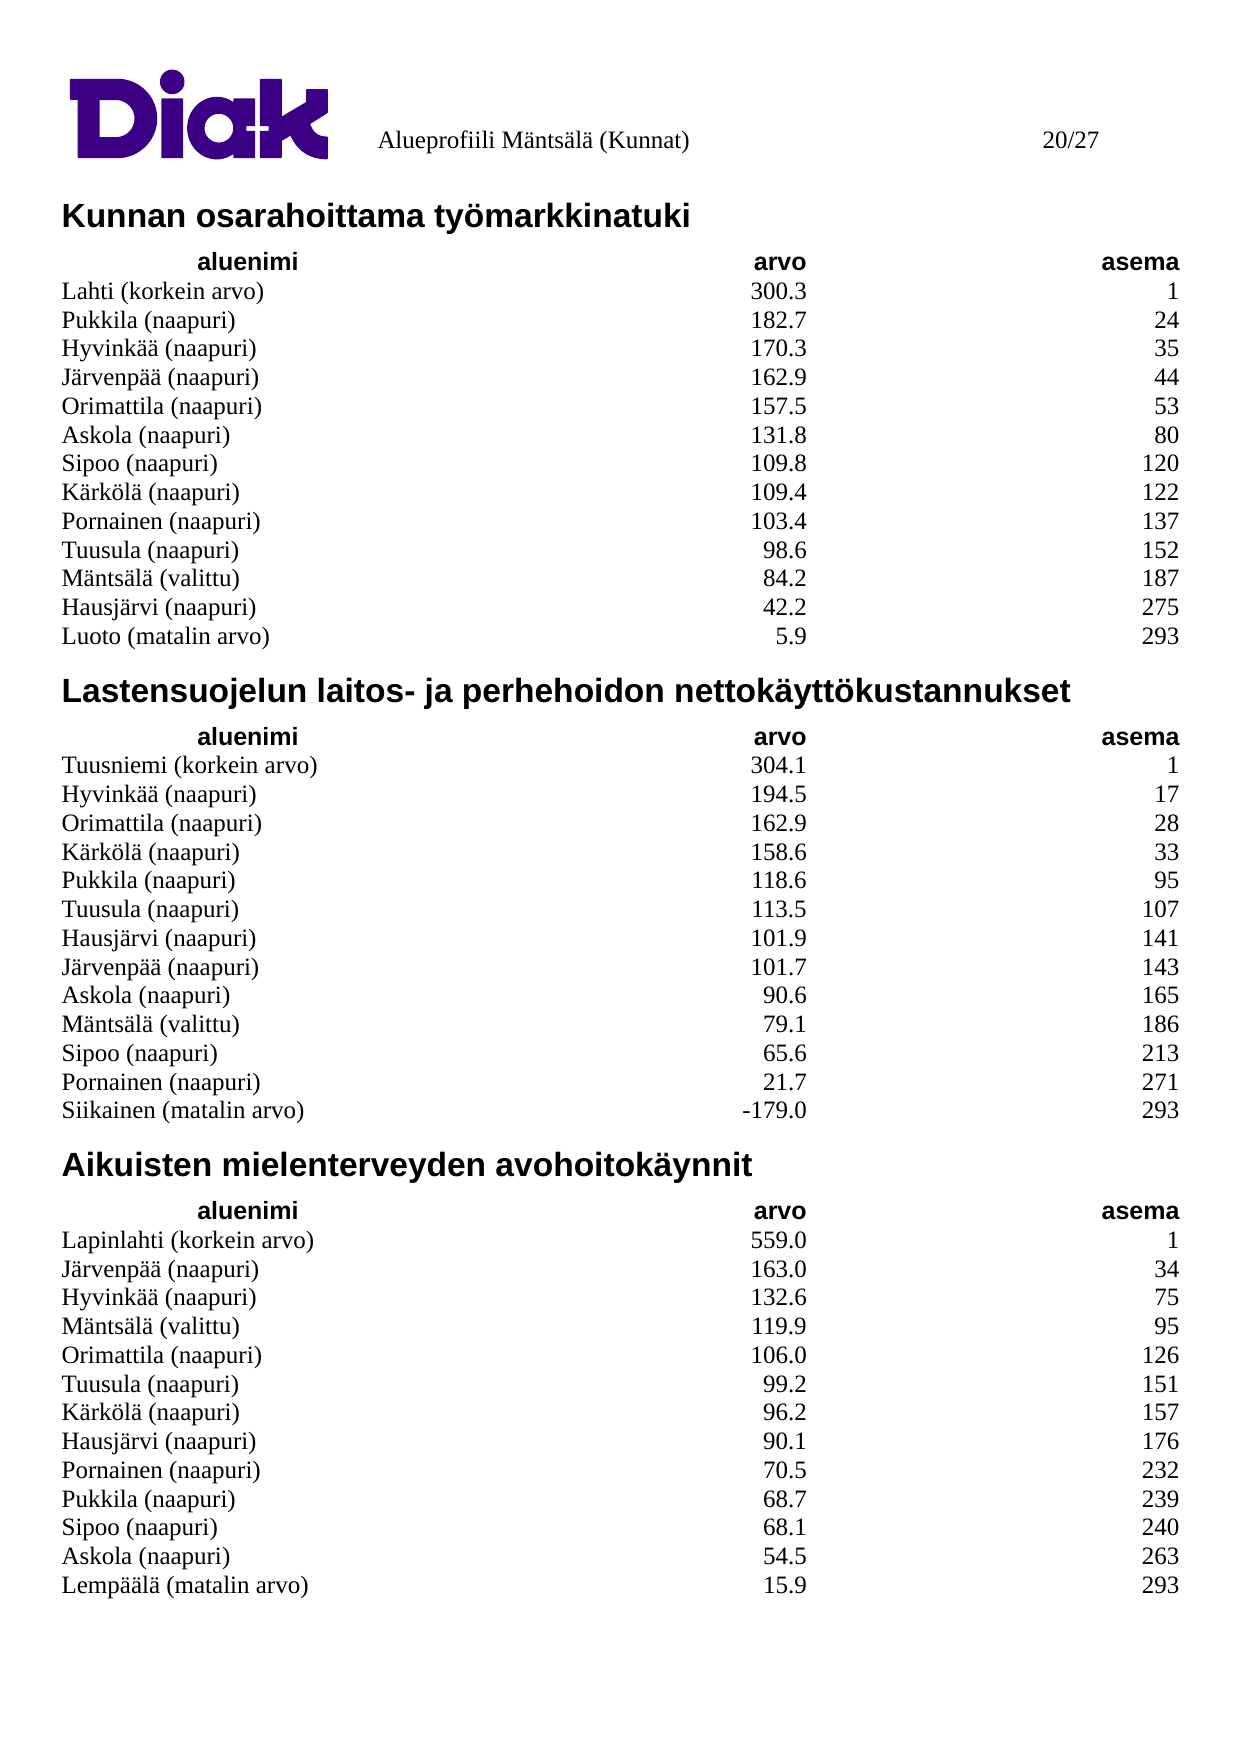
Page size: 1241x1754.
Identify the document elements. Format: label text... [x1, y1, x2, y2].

table_cell 98.6 [434, 535, 806, 563]
table_cell Hyvinkää (naapuri) [61, 1283, 434, 1311]
table_cell 109.8 [434, 449, 806, 477]
table_cell 101.9 [434, 923, 806, 952]
table_header aluenimi [61, 722, 434, 751]
table_cell 304.1 [434, 751, 806, 779]
table_header arvo [434, 722, 806, 751]
table_cell Kärkölä (naapuri) [61, 1398, 434, 1426]
table_header asema [806, 247, 1179, 276]
table_cell 68.1 [434, 1513, 806, 1541]
table_cell 151 [806, 1369, 1179, 1397]
table_cell 213 [806, 1038, 1179, 1067]
table_cell 271 [806, 1067, 1179, 1096]
table_cell 293 [806, 1096, 1179, 1124]
table_cell Mäntsälä (valittu) [61, 1311, 434, 1340]
table_cell 1 [806, 1225, 1179, 1254]
table_cell Kärkölä (naapuri) [61, 837, 434, 866]
table_cell Hausjärvi (naapuri) [61, 592, 434, 621]
table_cell 70.5 [434, 1455, 806, 1484]
table_cell 163.0 [434, 1254, 806, 1282]
table_cell Hausjärvi (naapuri) [61, 923, 434, 952]
table_cell 157 [806, 1398, 1179, 1426]
table_cell 96.2 [434, 1398, 806, 1426]
table_cell 559.0 [434, 1225, 806, 1254]
table_cell 1 [806, 276, 1179, 305]
table_cell Järvenpää (naapuri) [61, 362, 434, 391]
table_cell 182.7 [434, 305, 806, 333]
table_cell 300.3 [434, 276, 806, 305]
table_cell 5.9 [434, 621, 806, 650]
table_cell Lapinlahti (korkein arvo) [61, 1225, 434, 1254]
table_cell Pukkila (naapuri) [61, 1484, 434, 1512]
table_cell 24 [806, 305, 1179, 333]
table_cell 118.6 [434, 866, 806, 894]
table_cell Pukkila (naapuri) [61, 305, 434, 333]
table_cell 107 [806, 894, 1179, 923]
table_cell 68.7 [434, 1484, 806, 1512]
table_cell Askola (naapuri) [61, 1541, 434, 1570]
table_cell 84.2 [434, 564, 806, 592]
table_cell 170.3 [434, 334, 806, 362]
table_cell 1 [806, 751, 1179, 779]
table_cell 54.5 [434, 1541, 806, 1570]
table_cell Sipoo (naapuri) [61, 1513, 434, 1541]
table_cell 157.5 [434, 391, 806, 420]
table_cell 239 [806, 1484, 1179, 1512]
table_cell 120 [806, 449, 1179, 477]
table_cell 131.8 [434, 420, 806, 448]
table_cell 122 [806, 477, 1179, 506]
table_cell 80 [806, 420, 1179, 448]
table_cell Siikainen (matalin arvo) [61, 1096, 434, 1124]
table_cell Hausjärvi (naapuri) [61, 1426, 434, 1455]
table_cell 75 [806, 1283, 1179, 1311]
table_cell 263 [806, 1541, 1179, 1570]
table_cell Luoto (matalin arvo) [61, 621, 434, 650]
table_cell Sipoo (naapuri) [61, 449, 434, 477]
table_cell -179.0 [434, 1096, 806, 1124]
table_cell Tuusula (naapuri) [61, 1369, 434, 1397]
table_cell Tuusula (naapuri) [61, 894, 434, 923]
table_cell 17 [806, 779, 1179, 808]
table_cell Orimattila (naapuri) [61, 1340, 434, 1369]
table_header aluenimi [61, 247, 434, 276]
table_cell Tuusniemi (korkein arvo) [61, 751, 434, 779]
table_header asema [806, 722, 1179, 751]
table_cell Lempäälä (matalin arvo) [61, 1570, 434, 1599]
table_cell 143 [806, 952, 1179, 981]
table_cell Pornainen (naapuri) [61, 1455, 434, 1484]
table_cell 126 [806, 1340, 1179, 1369]
table_cell 165 [806, 981, 1179, 1009]
table_cell 275 [806, 592, 1179, 621]
table_cell Pukkila (naapuri) [61, 866, 434, 894]
table_cell 21.7 [434, 1067, 806, 1096]
table_cell Orimattila (naapuri) [61, 391, 434, 420]
table_cell Hyvinkää (naapuri) [61, 779, 434, 808]
table_cell 162.9 [434, 808, 806, 837]
table_cell 186 [806, 1009, 1179, 1038]
table_cell Mäntsälä (valittu) [61, 1009, 434, 1038]
table_cell Mäntsälä (valittu) [61, 564, 434, 592]
table_cell Lahti (korkein arvo) [61, 276, 434, 305]
table_cell Kärkölä (naapuri) [61, 477, 434, 506]
table_cell 35 [806, 334, 1179, 362]
table_cell 176 [806, 1426, 1179, 1455]
table_header arvo [434, 1196, 806, 1225]
table_cell Orimattila (naapuri) [61, 808, 434, 837]
table_cell 79.1 [434, 1009, 806, 1038]
table_cell Järvenpää (naapuri) [61, 1254, 434, 1282]
table_cell 15.9 [434, 1570, 806, 1599]
table_cell 113.5 [434, 894, 806, 923]
table_cell 53 [806, 391, 1179, 420]
subtitle Kunnan osarahoittama työmarkkinatuki [61, 196, 1179, 235]
table_header arvo [434, 247, 806, 276]
table_cell 65.6 [434, 1038, 806, 1067]
table_cell 187 [806, 564, 1179, 592]
table_cell 28 [806, 808, 1179, 837]
table_cell Sipoo (naapuri) [61, 1038, 434, 1067]
table_cell 240 [806, 1513, 1179, 1541]
table_cell Pornainen (naapuri) [61, 506, 434, 535]
table_cell 44 [806, 362, 1179, 391]
table_cell 293 [806, 1570, 1179, 1599]
table_cell 158.6 [434, 837, 806, 866]
table_cell Pornainen (naapuri) [61, 1067, 434, 1096]
table_cell Järvenpää (naapuri) [61, 952, 434, 981]
table_cell Askola (naapuri) [61, 420, 434, 448]
table_cell 109.4 [434, 477, 806, 506]
table_cell Askola (naapuri) [61, 981, 434, 1009]
table_cell 101.7 [434, 952, 806, 981]
table_cell 103.4 [434, 506, 806, 535]
table_cell 42.2 [434, 592, 806, 621]
subtitle Aikuisten mielenterveyden avohoitokäynnit [61, 1145, 1179, 1184]
table_cell 194.5 [434, 779, 806, 808]
table_cell 132.6 [434, 1283, 806, 1311]
table_header asema [806, 1196, 1179, 1225]
table_cell 95 [806, 1311, 1179, 1340]
table_cell 137 [806, 506, 1179, 535]
table_header aluenimi [61, 1196, 434, 1225]
table_cell Tuusula (naapuri) [61, 535, 434, 563]
table_cell 95 [806, 866, 1179, 894]
table_cell 119.9 [434, 1311, 806, 1340]
table_cell Hyvinkää (naapuri) [61, 334, 434, 362]
table_cell 162.9 [434, 362, 806, 391]
table_cell 90.1 [434, 1426, 806, 1455]
subtitle Lastensuojelun laitos- ja perhehoidon nettokäyttökustannukset [61, 671, 1179, 709]
table_cell 106.0 [434, 1340, 806, 1369]
table_cell 99.2 [434, 1369, 806, 1397]
table_cell 34 [806, 1254, 1179, 1282]
table_cell 141 [806, 923, 1179, 952]
table_cell 293 [806, 621, 1179, 650]
table_cell 152 [806, 535, 1179, 563]
table_cell 232 [806, 1455, 1179, 1484]
table_cell 90.6 [434, 981, 806, 1009]
table_cell 33 [806, 837, 1179, 866]
